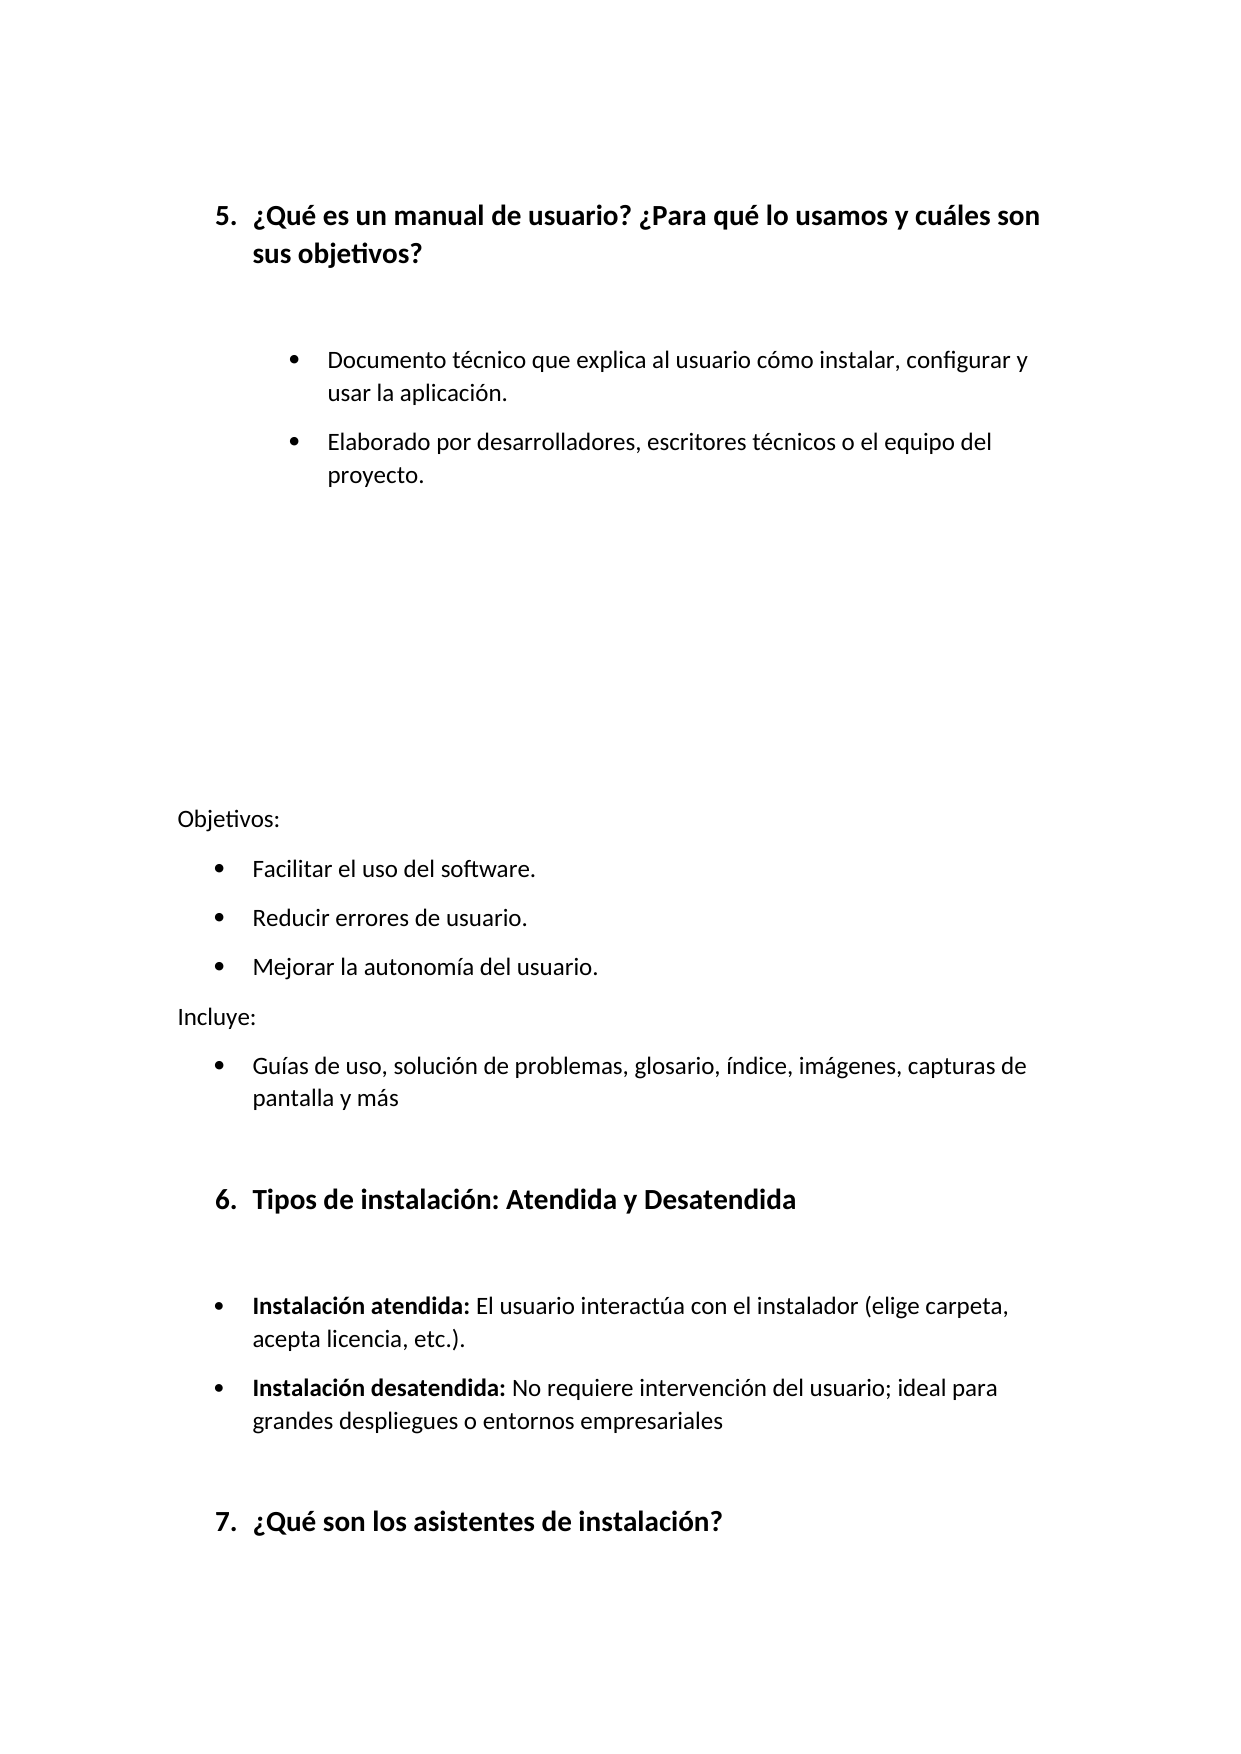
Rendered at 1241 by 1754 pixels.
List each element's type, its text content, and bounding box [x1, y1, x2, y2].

text Incluye: [177, 1001, 1063, 1031]
list Facilitar el uso del software. [215, 853, 1063, 883]
list Tipos de instalación: Atendida y Desatendida [215, 1181, 1063, 1217]
list ¿Qué son los asistentes de instalación? [215, 1503, 1063, 1539]
list Guías de uso, solución de problemas, glosario, índice, imágenes, capturas de pantalla y más [215, 1050, 1063, 1113]
list Instalación atendida: El usuario interactúa con el instalador (elige carpeta, acepta licencia, etc.). [215, 1291, 1063, 1354]
list ¿Qué es un manual de usuario? ¿Para qué lo usamos y cuáles son sus objetivos? [215, 197, 1063, 271]
list Instalación desatendida: No requiere intervención del usuario; ideal para grandes despliegues o entornos empresariales [215, 1372, 1063, 1436]
list Elaborado por desarrolladores, escritores técnicos o el equipo del proyecto. [290, 426, 1063, 489]
list Mejorar la autonomía del usuario. [215, 951, 1063, 982]
list Documento técnico que explica al usuario cómo instalar, configurar y usar la aplicación. [290, 344, 1063, 407]
list Reducir errores de usuario. [215, 902, 1063, 933]
text Objetivos: [177, 804, 1063, 834]
